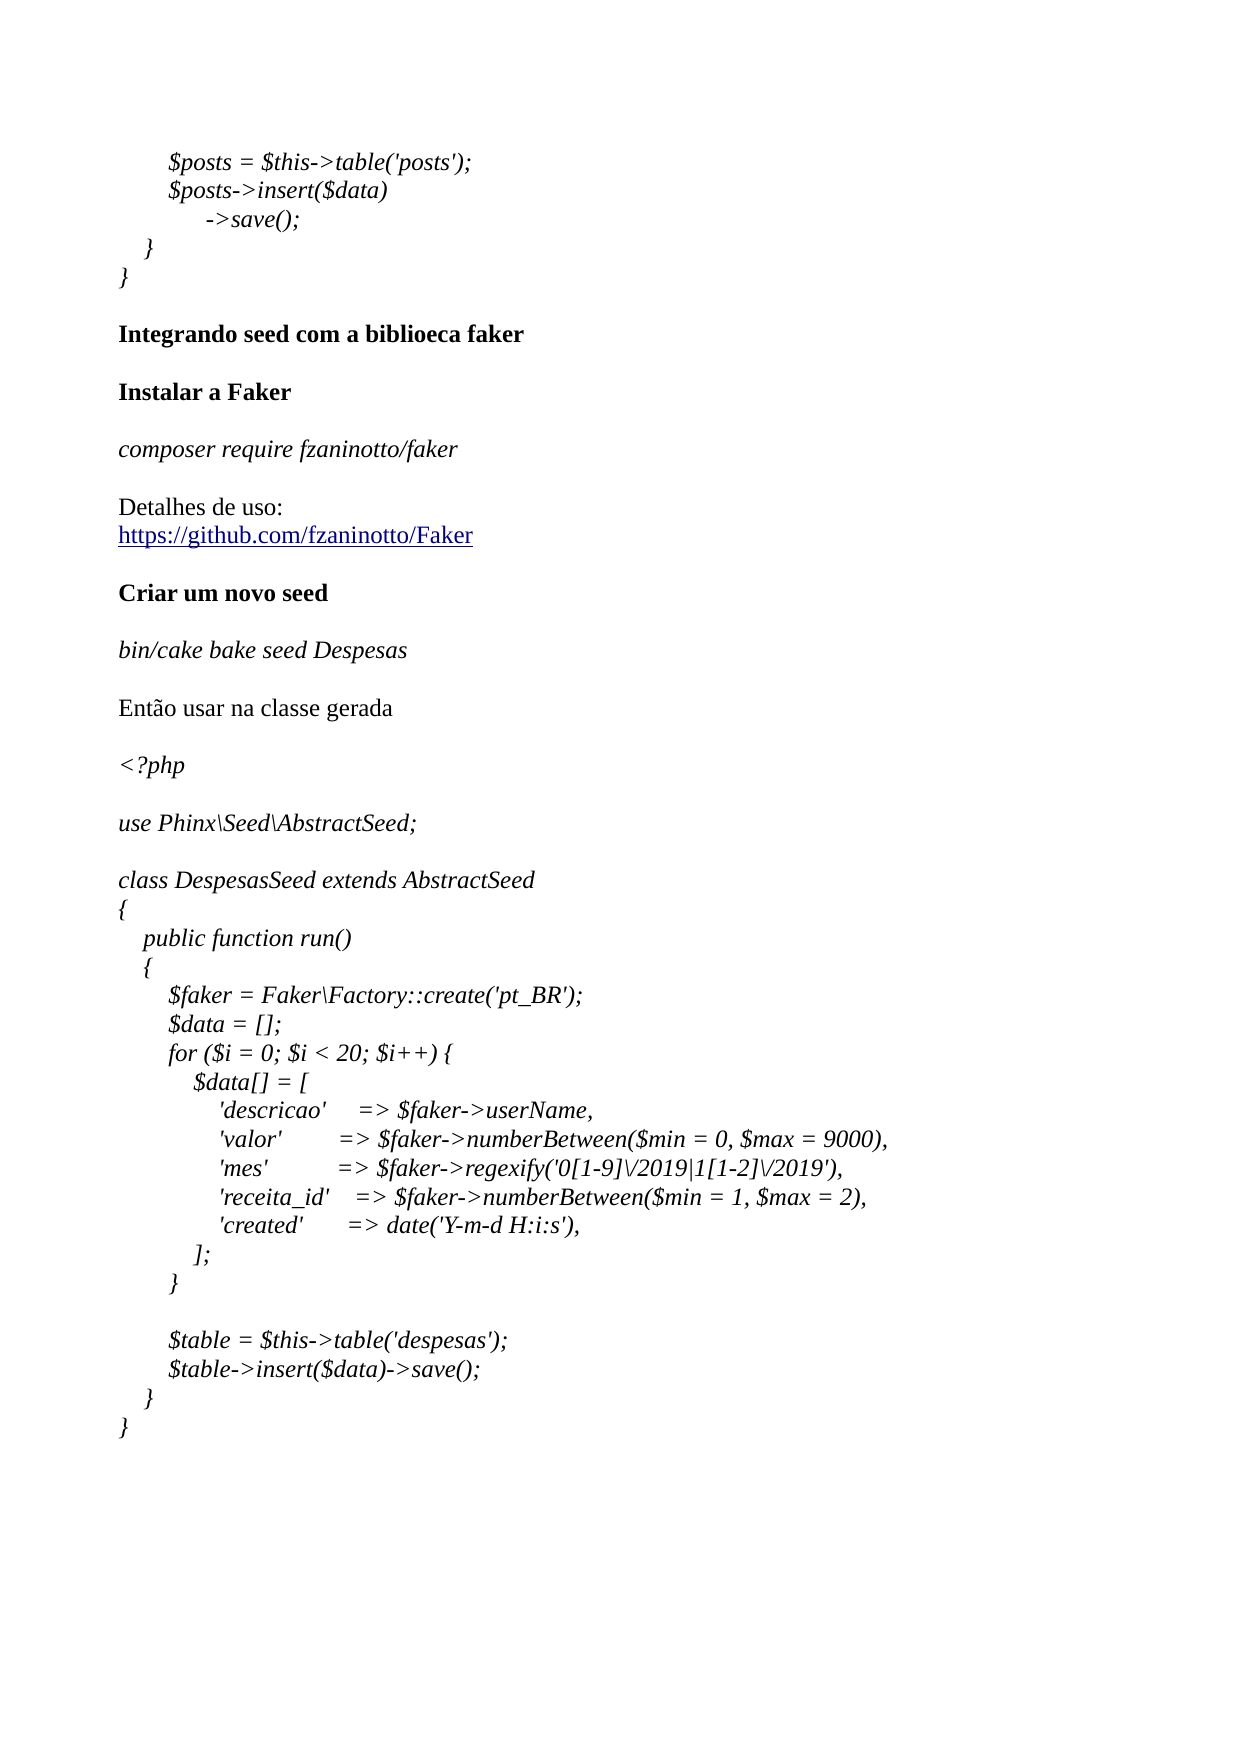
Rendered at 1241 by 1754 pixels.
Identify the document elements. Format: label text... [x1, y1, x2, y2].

text $table = $this->table('despesas'); [118, 1326, 1122, 1354]
text $posts = $this->table('posts'); [118, 147, 1122, 176]
text Instalar a Faker [118, 377, 1122, 406]
text https://github.com/fzaninotto/Faker [118, 521, 1122, 549]
text } [118, 1412, 1122, 1441]
text Integrando seed com a biblioeca faker [118, 319, 1122, 348]
text } [118, 233, 1122, 262]
text bin/cake bake seed Despesas [118, 636, 1122, 664]
text } [118, 262, 1122, 291]
text ->save(); [118, 204, 1122, 233]
text Criar um novo seed [118, 578, 1122, 607]
text Então usar na classe gerada [118, 693, 1122, 722]
text ]; [118, 1239, 1122, 1268]
text public function run() [118, 923, 1122, 952]
text $table->insert($data)->save(); [118, 1354, 1122, 1383]
text } [118, 1268, 1122, 1297]
text use Phinx\Seed\AbstractSeed; [118, 808, 1122, 837]
text { [118, 894, 1122, 923]
text $data[] = [ [118, 1067, 1122, 1096]
text 'valor' => $faker->numberBetween($min = 0, $max = 9000), [118, 1124, 1122, 1153]
text composer require fzaninotto/faker [118, 434, 1122, 463]
text Detalhes de uso: [118, 492, 1122, 521]
text $faker = Faker\Factory::create('pt_BR'); [118, 981, 1122, 1009]
text { [118, 952, 1122, 981]
text 'descricao' => $faker->userName, [118, 1096, 1122, 1124]
text $posts->insert($data) [118, 176, 1122, 204]
text 'mes' => $faker->regexify('0[1-9]\/2019|1[1-2]\/2019'), [118, 1153, 1122, 1182]
text for ($i = 0; $i < 20; $i++) { [118, 1038, 1122, 1067]
text 'receita_id' => $faker->numberBetween($min = 1, $max = 2), [118, 1182, 1122, 1211]
text 'created' => date('Y-m-d H:i:s'), [118, 1211, 1122, 1239]
text <?php [118, 751, 1122, 779]
text } [118, 1383, 1122, 1412]
text $data = []; [118, 1009, 1122, 1038]
text class DespesasSeed extends AbstractSeed [118, 866, 1122, 894]
